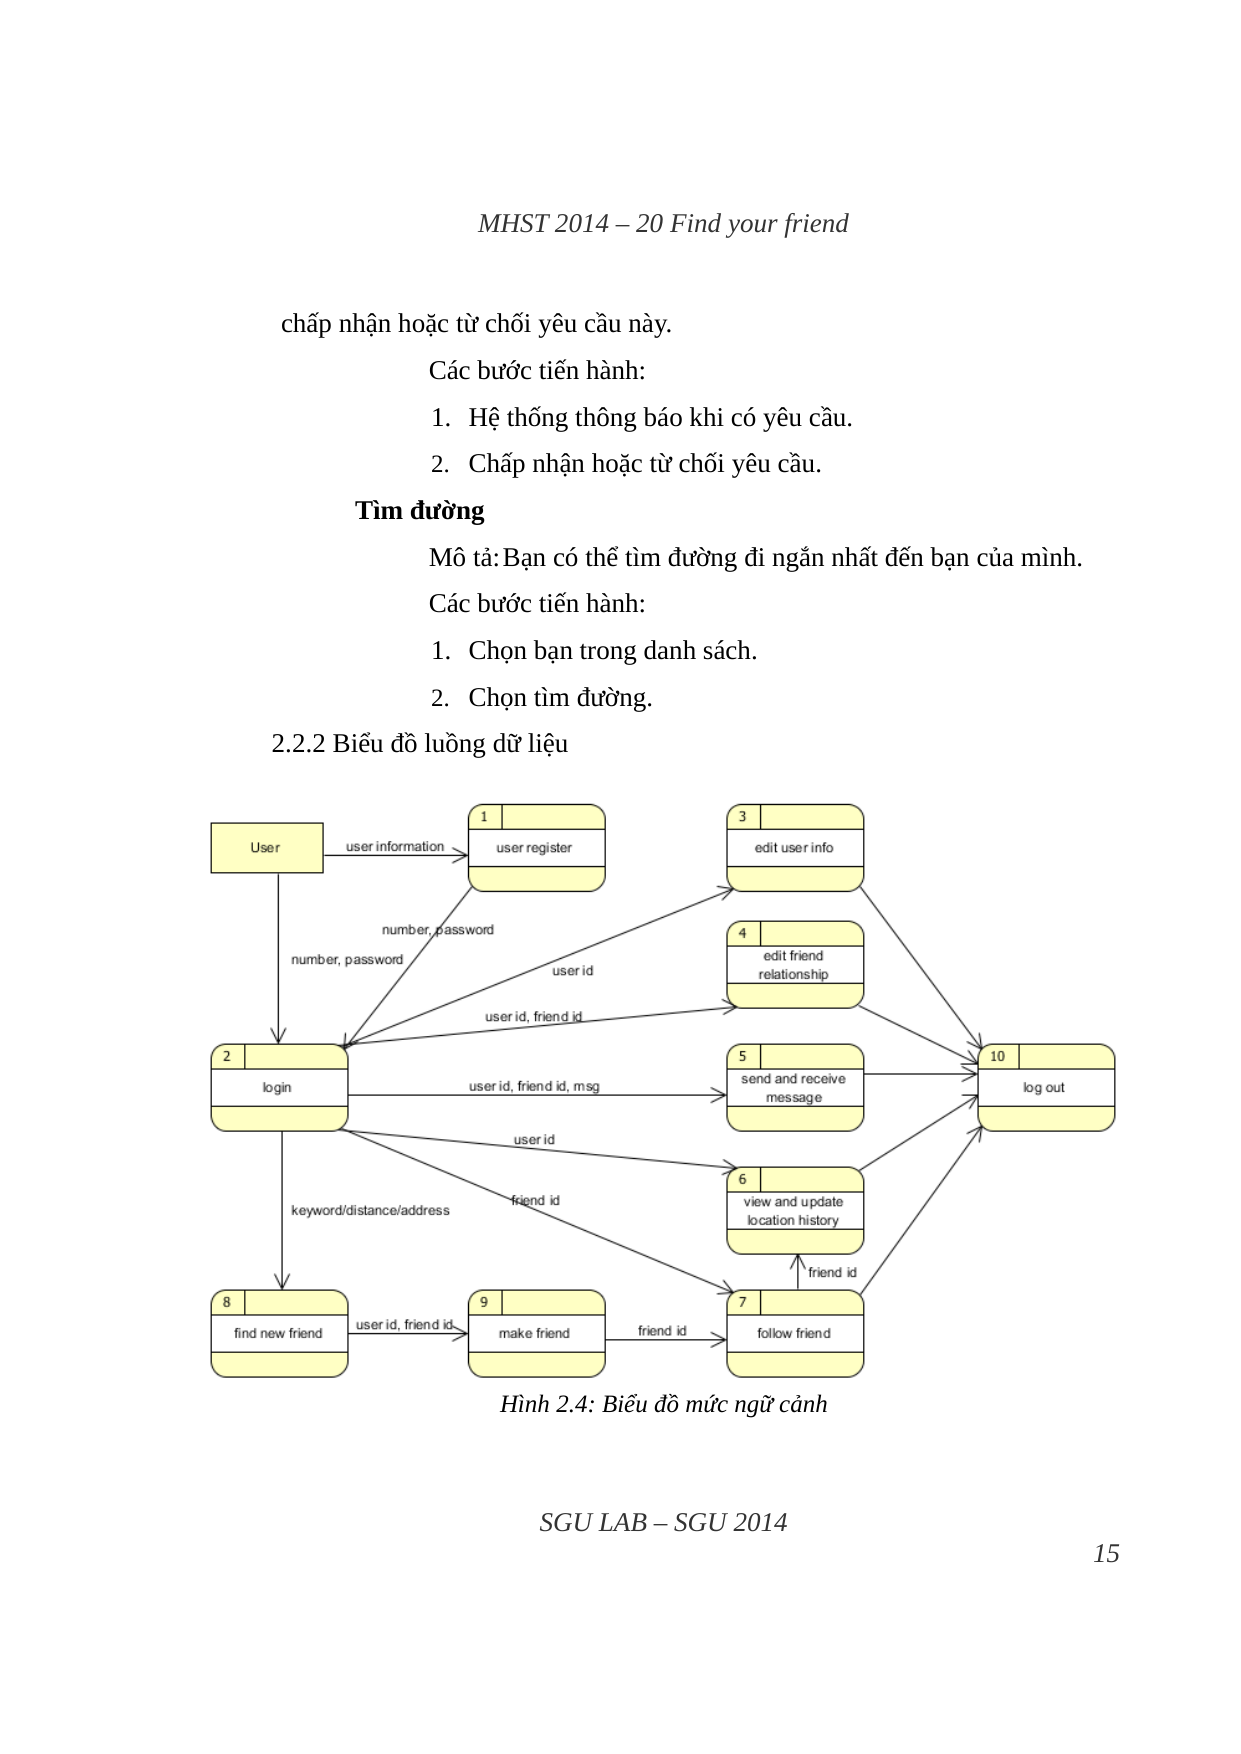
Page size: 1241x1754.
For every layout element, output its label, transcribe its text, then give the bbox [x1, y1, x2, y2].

text Mô tả: Bạn có thể tìm đường đi ngắn nhất đến bạn của mình. [281, 541, 1122, 572]
list Chấp nhận hoặc từ chối yêu cầu. [431, 447, 1122, 479]
list Chọn bạn trong danh sách. [431, 634, 1122, 665]
picture [207, 799, 1123, 1389]
text Các bước tiến hành: [281, 587, 1122, 619]
text Hình 2.4: Biểu đồ mức ngữ cảnh [207, 1389, 1122, 1418]
text Các bước tiến hành: [281, 354, 1122, 385]
list Chọn tìm đường. [431, 681, 1122, 712]
text Tìm đường [281, 494, 1122, 525]
text chấp nhận hoặc từ chối yêu cầu này. [281, 307, 1122, 339]
subtitle Biểu đồ luồng dữ liệu [265, 727, 1122, 759]
list Hệ thống thông báo khi có yêu cầu. [431, 401, 1122, 432]
